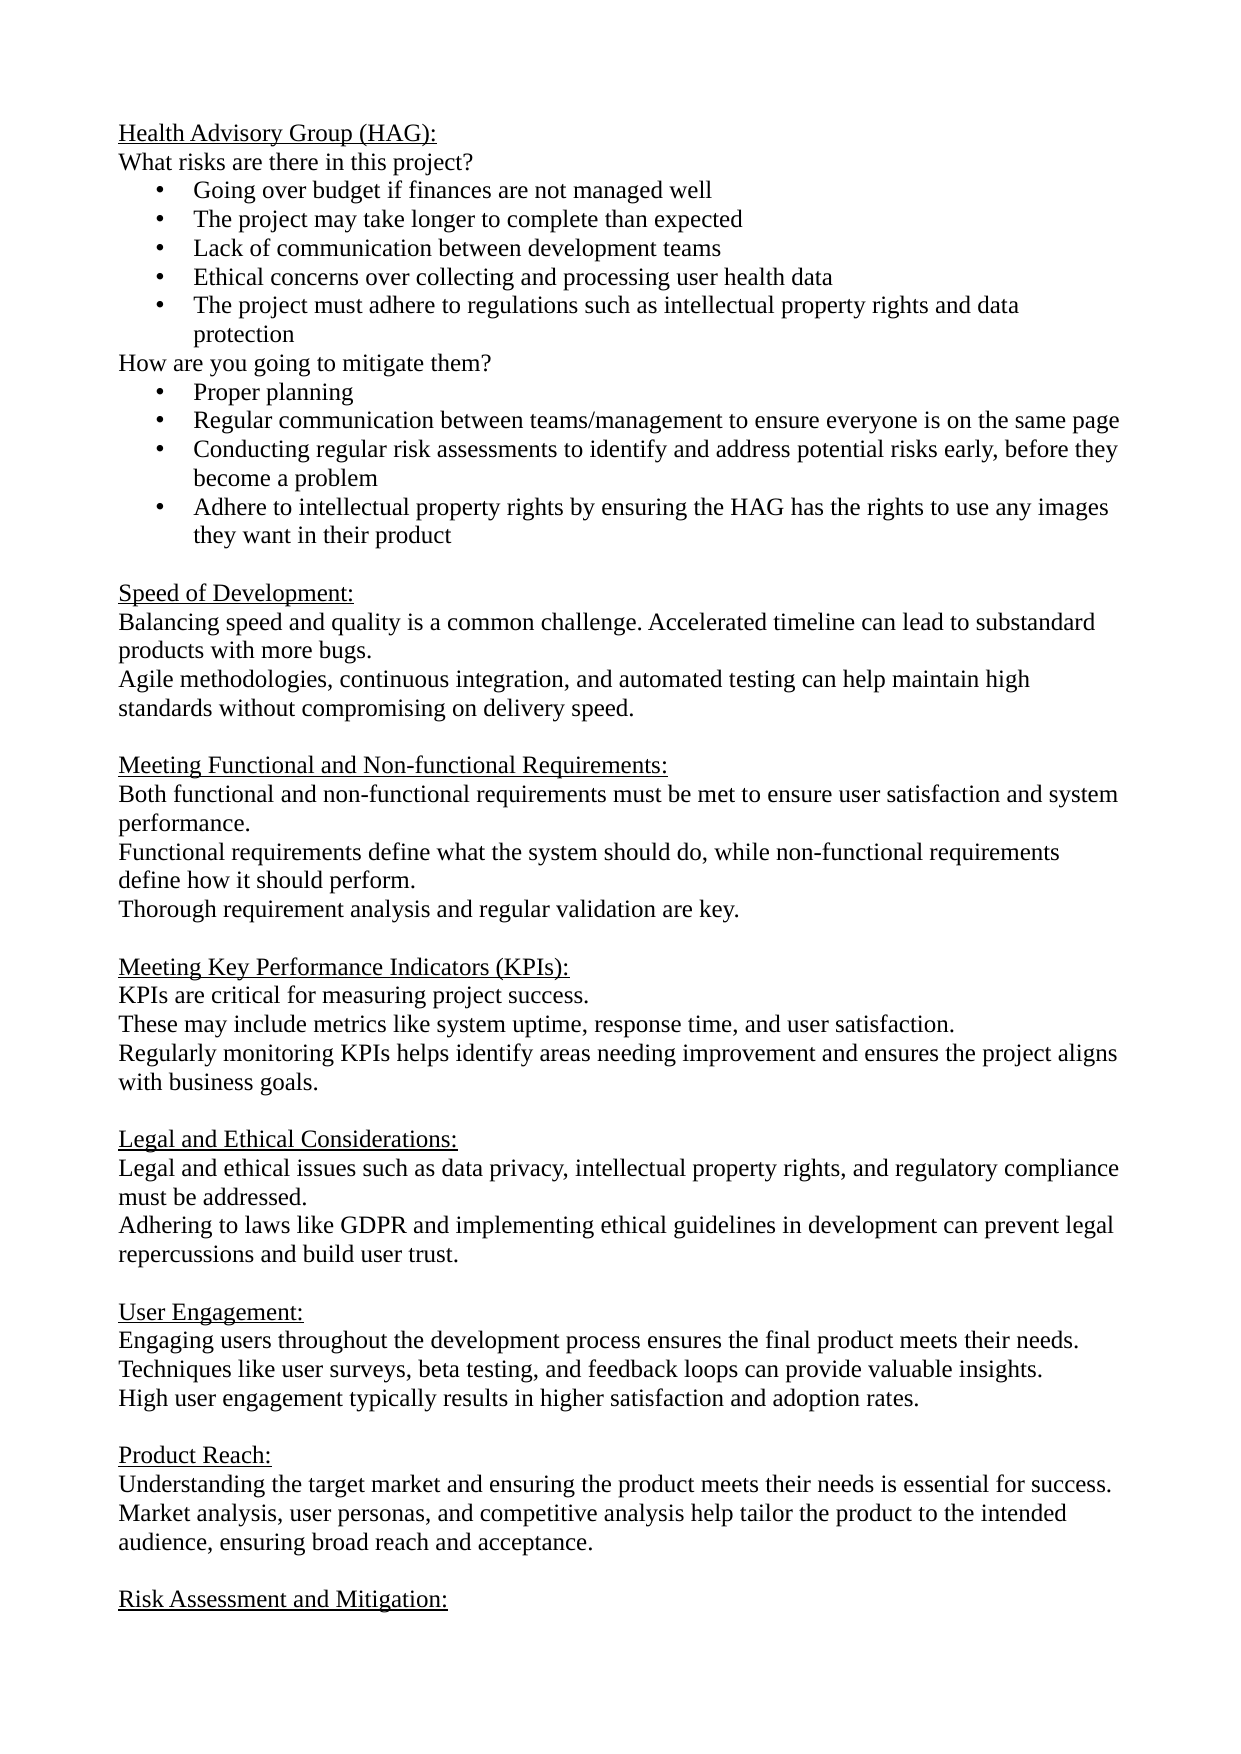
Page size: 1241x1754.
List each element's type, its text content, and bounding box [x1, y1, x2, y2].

text Regularly monitoring KPIs helps identify areas needing improvement and ensures the project aligns with business goals. [118, 1038, 1122, 1096]
text Product Reach: [118, 1441, 1122, 1469]
text Meeting Key Performance Indicators (KPIs): [118, 952, 1122, 981]
text Functional requirements define what the system should do, while non-functional requirements define how it should perform. [118, 837, 1122, 894]
list The project may take longer to complete than expected [156, 204, 1122, 233]
list Going over budget if finances are not managed well [156, 176, 1122, 204]
text User Engagement: [118, 1297, 1122, 1326]
text Adhering to laws like GDPR and implementing ethical guidelines in development can prevent legal repercussions and build user trust. [118, 1211, 1122, 1268]
text Meeting Functional and Non-functional Requirements: [118, 751, 1122, 779]
text Risk Assessment and Mitigation: [118, 1584, 1122, 1613]
text Balancing speed and quality is a common challenge. Accelerated timeline can lead to substandard products with more bugs. [118, 607, 1122, 664]
text How are you going to mitigate them? [118, 348, 1122, 377]
text Legal and Ethical Considerations: [118, 1124, 1122, 1153]
text Market analysis, user personas, and competitive analysis help tailor the product to the intended audience, ensuring broad reach and acceptance. [118, 1498, 1122, 1556]
list Lack of communication between development teams [156, 233, 1122, 262]
text Thorough requirement analysis and regular validation are key. [118, 894, 1122, 923]
text What risks are there in this project? [118, 147, 1122, 176]
list Ethical concerns over collecting and processing user health data [156, 262, 1122, 291]
text Techniques like user surveys, beta testing, and feedback loops can provide valuable insights. [118, 1354, 1122, 1383]
text Speed of Development: [118, 578, 1122, 607]
text Understanding the target market and ensuring the product meets their needs is essential for success. [118, 1469, 1122, 1498]
text Agile methodologies, continuous integration, and automated testing can help maintain high standards without compromising on delivery speed. [118, 664, 1122, 722]
text Health Advisory Group (HAG): [118, 118, 1122, 147]
text Both functional and non-functional requirements must be met to ensure user satisfaction and system performance. [118, 779, 1122, 837]
text Engaging users throughout the development process ensures the final product meets their needs. [118, 1326, 1122, 1354]
text High user engagement typically results in higher satisfaction and adoption rates. [118, 1383, 1122, 1412]
list Regular communication between teams/management to ensure everyone is on the same page [156, 406, 1122, 434]
list Proper planning [156, 377, 1122, 406]
text Legal and ethical issues such as data privacy, intellectual property rights, and regulatory compliance must be addressed. [118, 1153, 1122, 1211]
text These may include metrics like system uptime, response time, and user satisfaction. [118, 1009, 1122, 1038]
list Conducting regular risk assessments to identify and address potential risks early, before they become a problem [156, 434, 1122, 492]
text KPIs are critical for measuring project success. [118, 981, 1122, 1009]
list Adhere to intellectual property rights by ensuring the HAG has the rights to use any images they want in their product [156, 492, 1122, 549]
list The project must adhere to regulations such as intellectual property rights and data protection [156, 291, 1122, 348]
